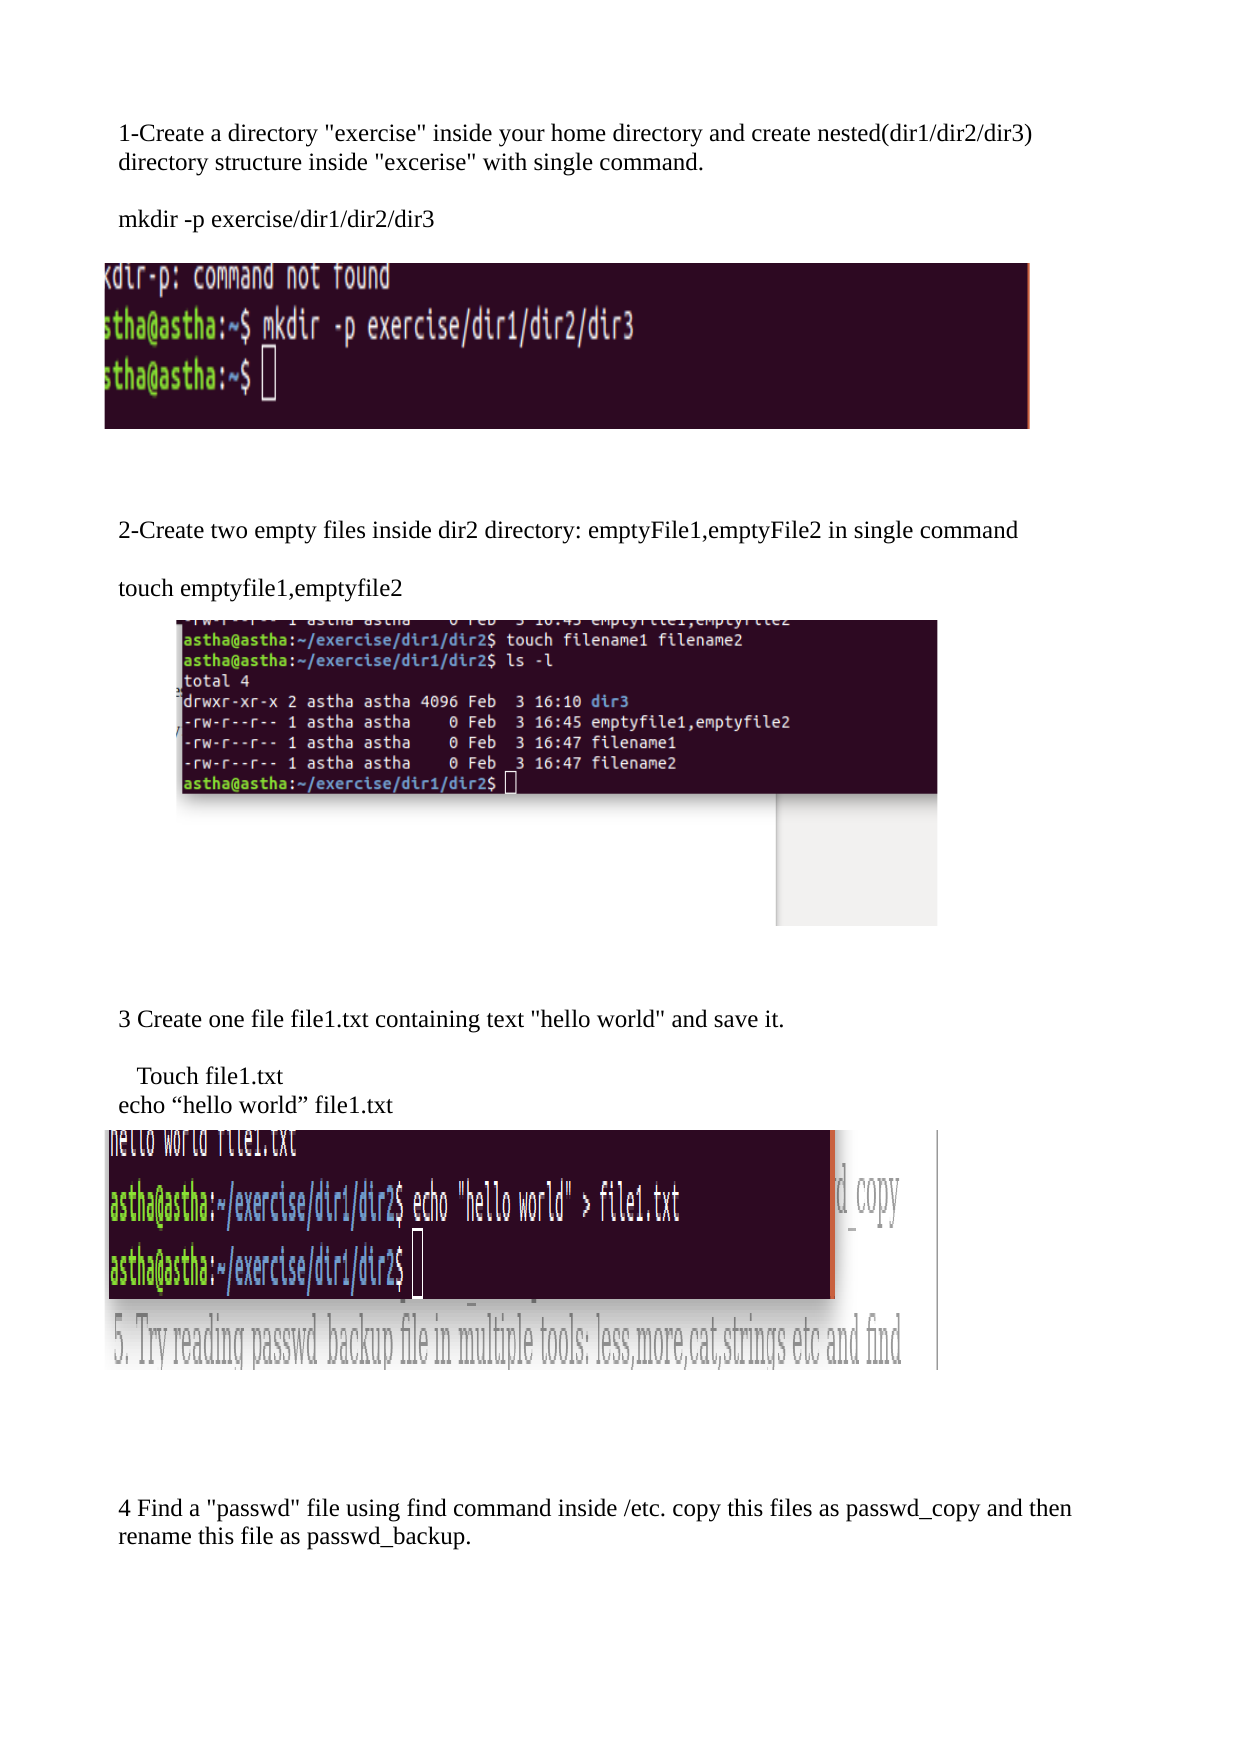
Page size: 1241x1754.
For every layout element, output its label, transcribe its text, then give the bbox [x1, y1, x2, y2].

picture [104, 263, 1030, 429]
text 1-Create a directory "exercise" inside your home directory and create nested(dir1/dir2/dir3) directory structure inside "excerise" with single command. [118, 118, 1122, 176]
text mkdir -p exercise/dir1/dir2/dir3 [118, 204, 1122, 233]
text 4 Find a "passwd" file using find command inside /etc. copy this files as passwd_copy and then rename this file as passwd_backup. [118, 1493, 1122, 1550]
text echo “hello world” file1.txt [118, 1090, 1122, 1119]
text 2-Create two empty files inside dir2 directory: emptyFile1,emptyFile2 in single command [118, 515, 1122, 544]
text Touch file1.txt [118, 1061, 1122, 1090]
text 3 Create one file file1.txt containing text "hello world" and save it. [118, 1004, 1122, 1033]
picture [104, 1130, 949, 1370]
text touch emptyfile1,emptyfile2 [118, 573, 1122, 601]
picture [208, 620, 938, 926]
